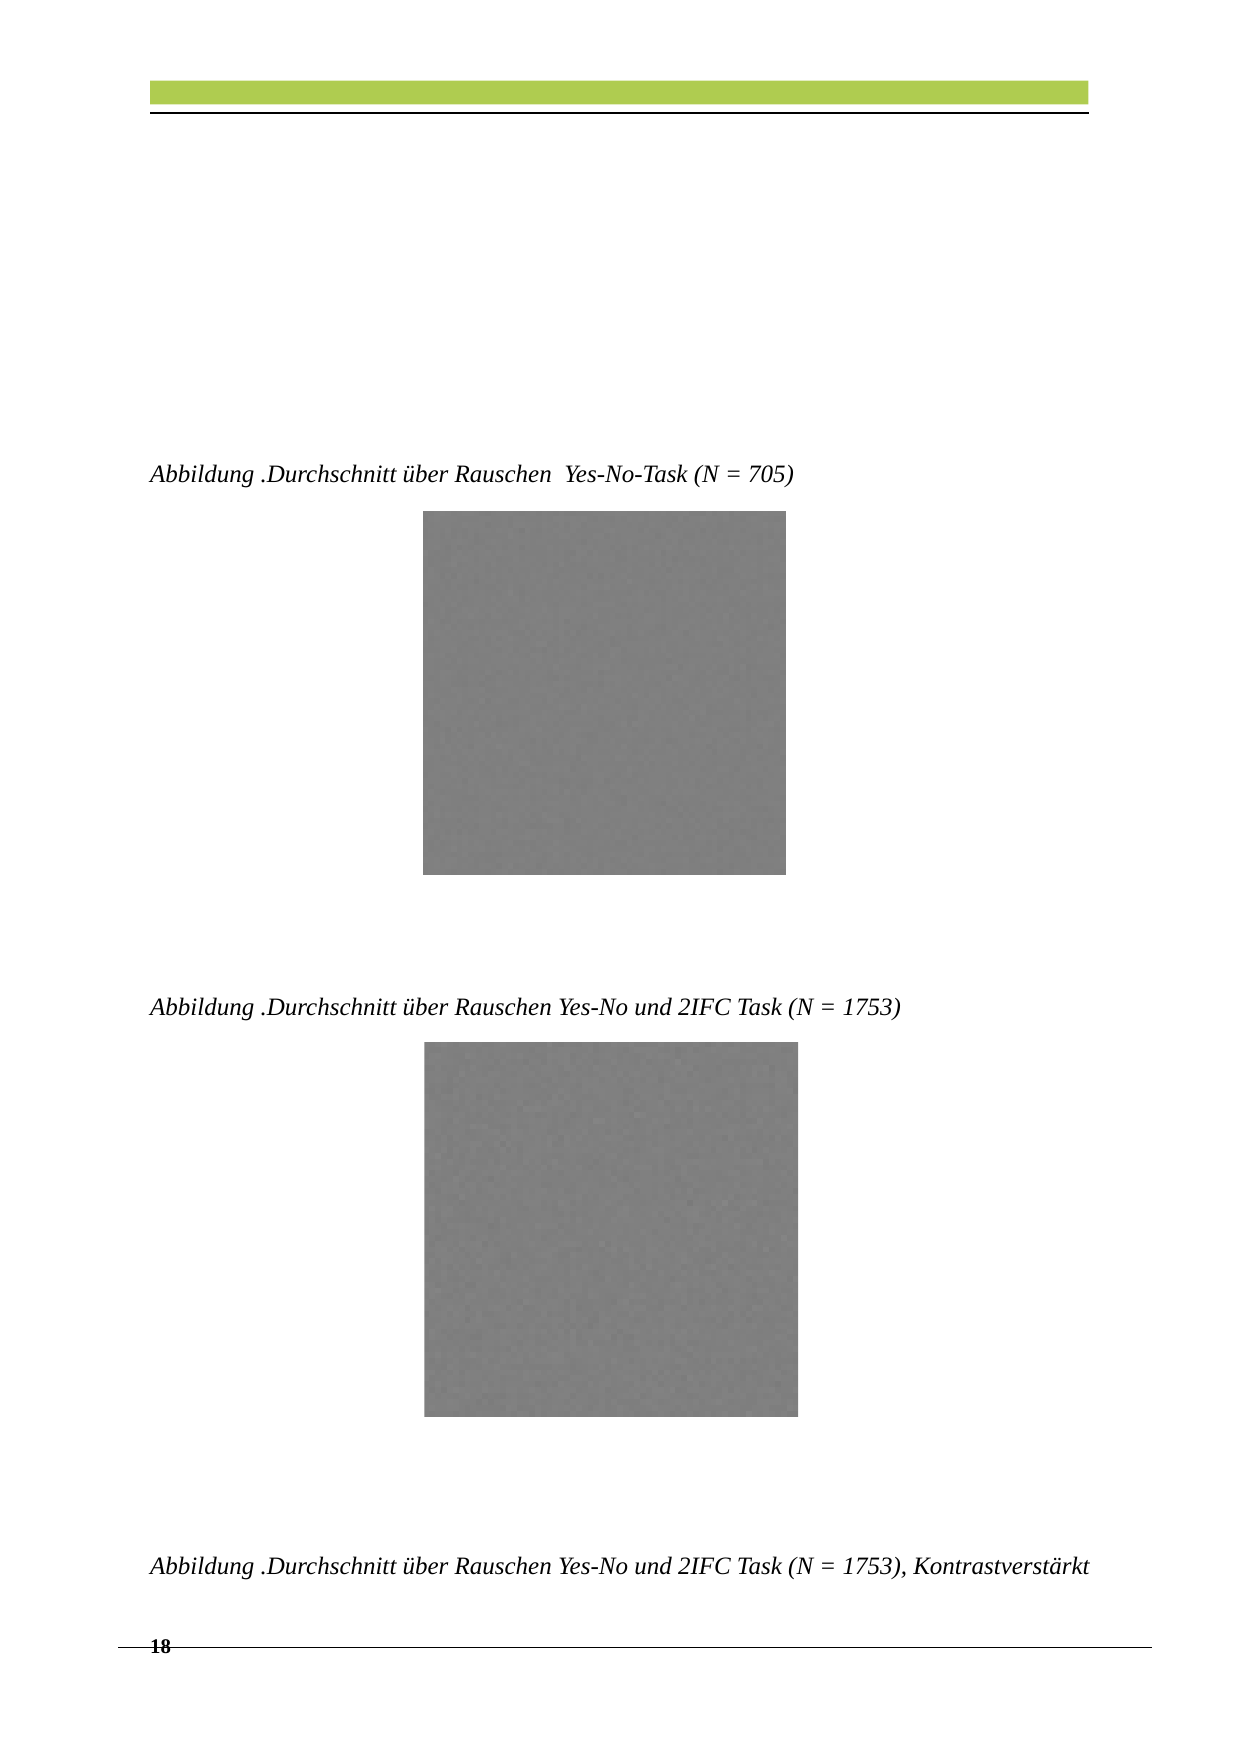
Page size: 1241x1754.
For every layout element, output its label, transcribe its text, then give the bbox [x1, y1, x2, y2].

picture [424, 1042, 799, 1417]
text Abbildung .Durchschnitt über Rauschen Yes-No und 2IFC Task (N = 1753), Kontrastverstärkt [150, 1551, 1090, 1580]
picture [423, 511, 786, 875]
text Abbildung .Durchschnitt über Rauschen Yes-No und 2IFC Task (N = 1753) [150, 992, 1090, 1021]
text Abbildung .Durchschnitt über Rauschen Yes-No-Task (N = 705) [150, 459, 1090, 488]
